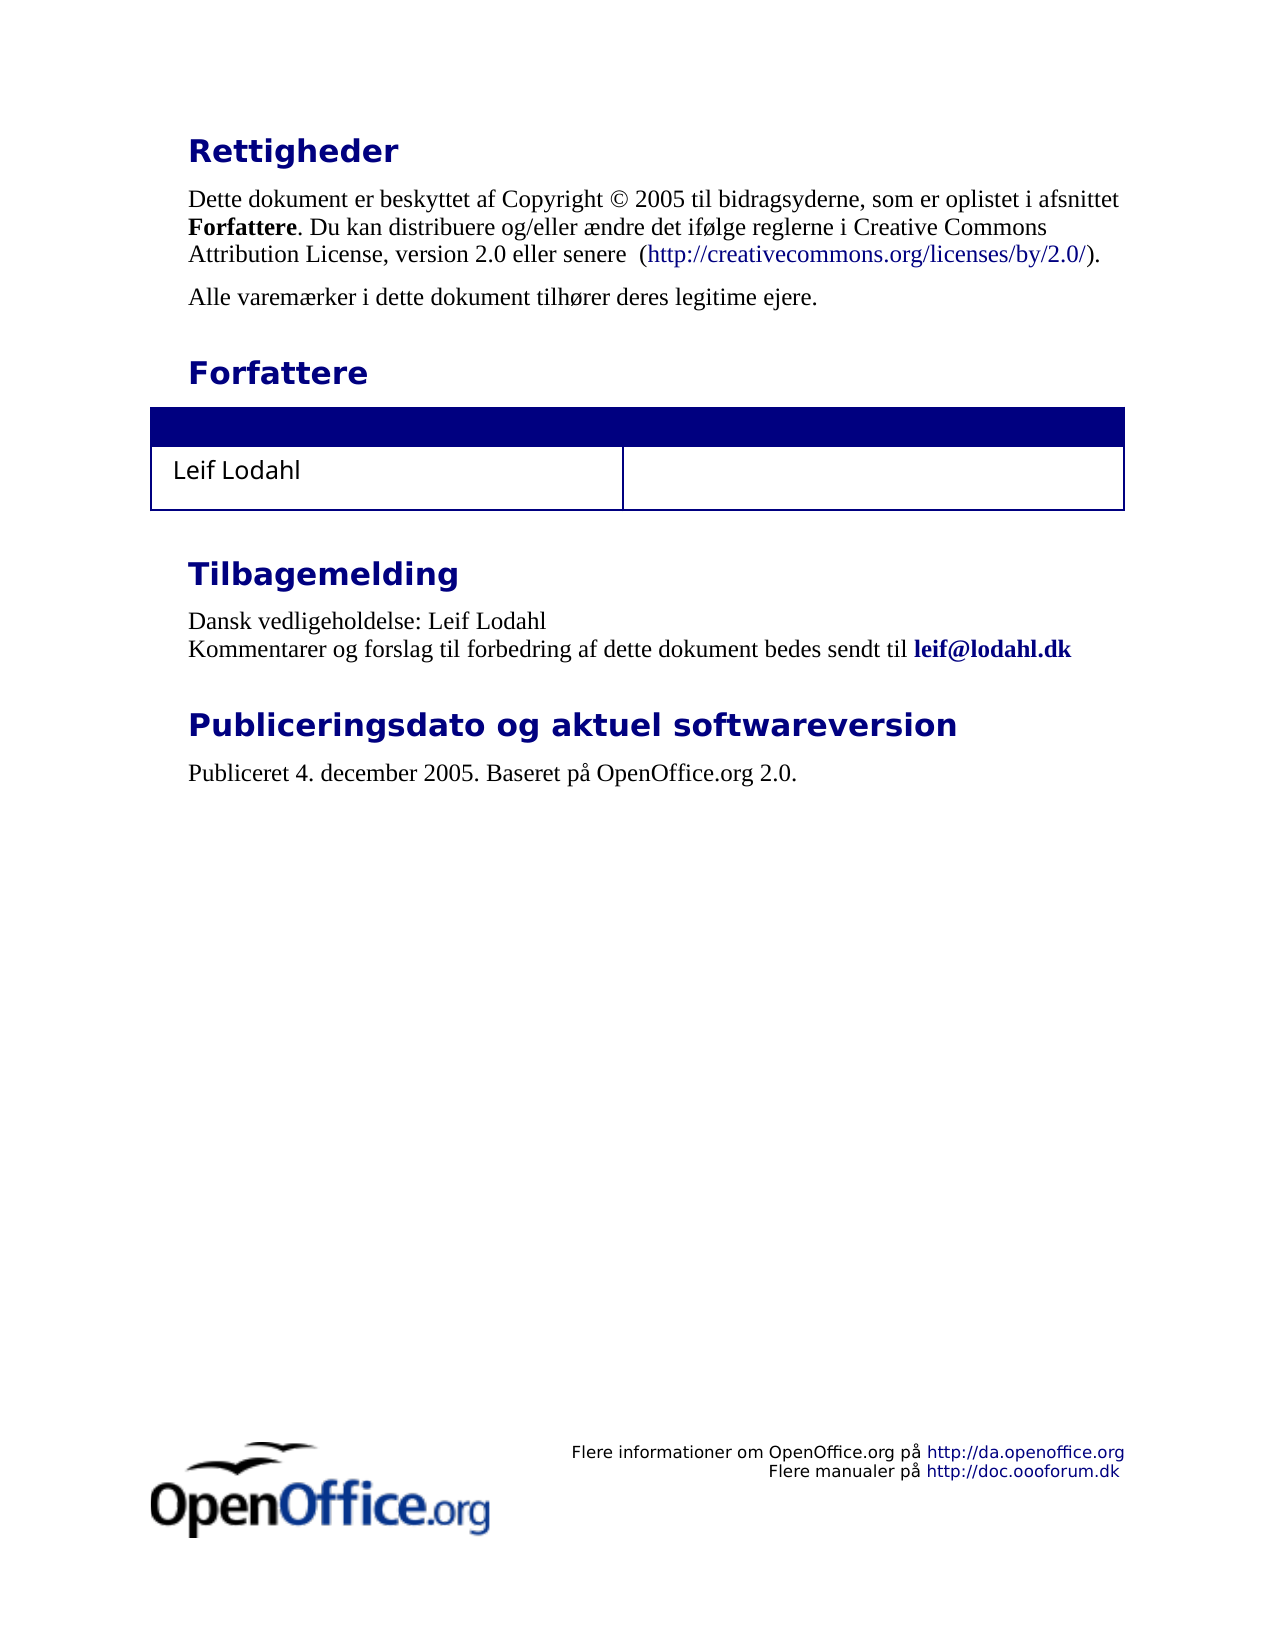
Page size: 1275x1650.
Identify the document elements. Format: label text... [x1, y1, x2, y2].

table_header [152, 409, 622, 447]
subtitle Forfattere [188, 356, 1125, 392]
table_cell Leif Lodahl [152, 447, 622, 509]
picture [150, 1442, 490, 1538]
subtitle Publiceringsdato og aktuel softwareversion [188, 708, 1125, 744]
text Dette dokument er beskyttet af Copyright © 2005 til bidragsyderne, som er oplistet i afsnittet Forfattere. Du kan distribuere og/eller ændre det ifølge reglerne i Creative Commons Attribution License, version 2.0 eller senere (http://creativecommons.org/licenses/by/2.0/). [188, 185, 1125, 268]
table_header [624, 409, 1123, 447]
subtitle Rettigheder [188, 134, 1125, 170]
subtitle Tilbagemelding [188, 556, 1125, 593]
text Alle varemærker i dette dokument tilhører deres legitime ejere. [188, 283, 1125, 311]
table_cell [624, 447, 1123, 509]
text Publiceret 4. december 2005. Baseret på OpenOffice.org 2.0. [188, 759, 1125, 786]
text Dansk vedligeholdelse: Leif Lodahl Kommentarer og forslag til forbedring af dette dokument bedes sendt til leif@lodahl.dk [188, 607, 1125, 663]
